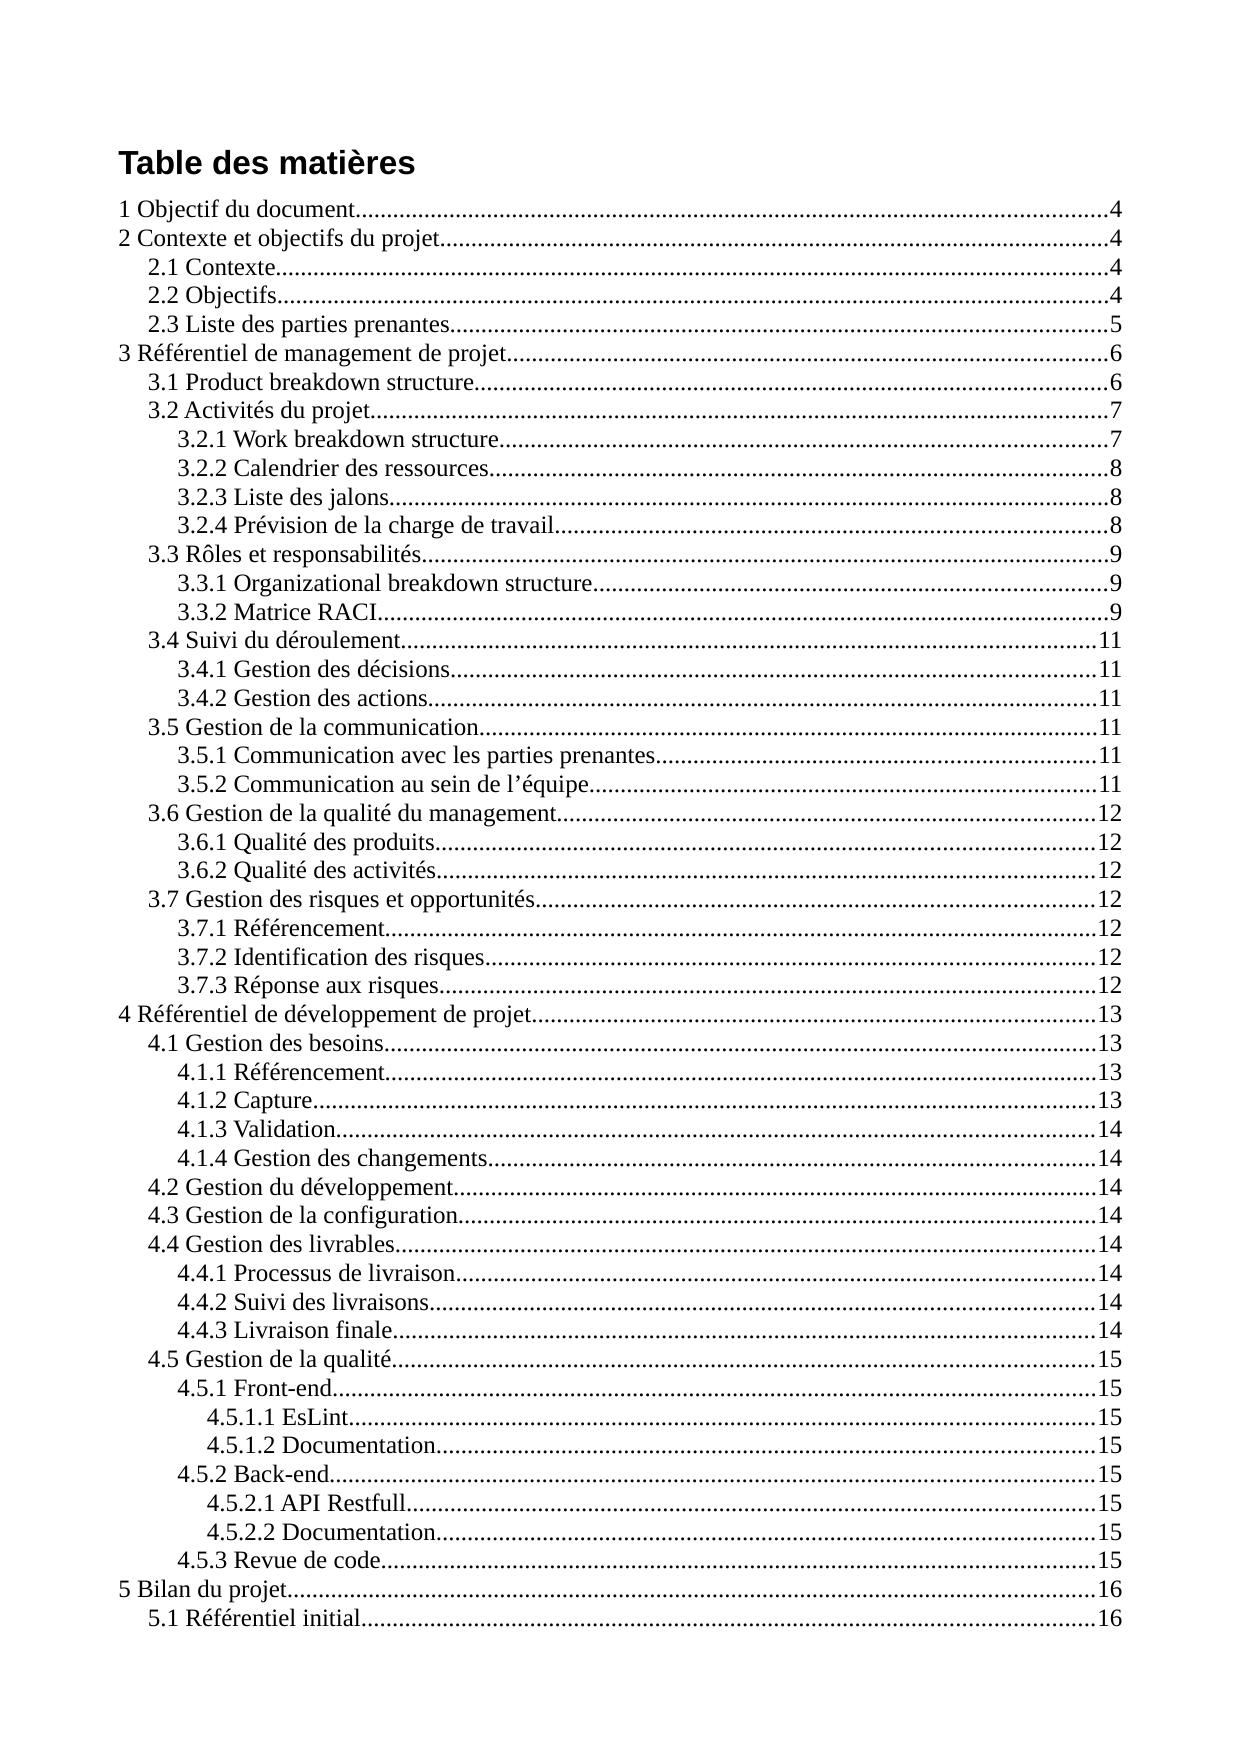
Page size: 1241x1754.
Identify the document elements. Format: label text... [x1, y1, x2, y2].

text 3.1 Product breakdown structure 6 [148, 367, 1122, 395]
text 3 Référentiel de management de projet 6 [118, 338, 1122, 367]
text 3.7.3 Réponse aux risques 12 [177, 970, 1122, 999]
text 4.5.3 Revue de code 15 [177, 1545, 1122, 1574]
text 4.5.2.1 API Restfull 15 [207, 1488, 1122, 1517]
text 5 Bilan du projet 16 [118, 1574, 1122, 1603]
text 4.1.2 Capture 13 [177, 1085, 1122, 1114]
text 4.2 Gestion du développement 14 [148, 1172, 1122, 1200]
text 3.4 Suivi du déroulement 11 [148, 625, 1122, 654]
text 5.1 Référentiel initial 16 [148, 1603, 1122, 1632]
text 3.5 Gestion de la communication 11 [148, 712, 1122, 740]
text 3.2.1 Work breakdown structure 7 [177, 424, 1122, 453]
text 4.5.1.1 EsLint 15 [207, 1402, 1122, 1430]
text 4.4.3 Livraison finale 14 [177, 1315, 1122, 1344]
text 2 Contexte et objectifs du projet 4 [118, 223, 1122, 252]
text 4.1 Gestion des besoins 13 [148, 1028, 1122, 1057]
text 3.3 Rôles et responsabilités 9 [148, 539, 1122, 568]
text 2.2 Objectifs 4 [148, 280, 1122, 309]
text 3.7.2 Identification des risques 12 [177, 942, 1122, 970]
text 3.5.2 Communication au sein de l’équipe 11 [177, 769, 1122, 798]
text 4.5 Gestion de la qualité 15 [148, 1344, 1122, 1373]
text 4.4.2 Suivi des livraisons 14 [177, 1287, 1122, 1315]
text 3.4.2 Gestion des actions 11 [177, 683, 1122, 712]
text 3.6.2 Qualité des activités 12 [177, 855, 1122, 884]
text 3.2.4 Prévision de la charge de travail 8 [177, 510, 1122, 539]
text 4.3 Gestion de la configuration 14 [148, 1200, 1122, 1229]
text 3.7.1 Référencement 12 [177, 913, 1122, 942]
text 4.4 Gestion des livrables 14 [148, 1229, 1122, 1258]
text 3.6.1 Qualité des produits 12 [177, 827, 1122, 855]
text 4.1.4 Gestion des changements 14 [177, 1143, 1122, 1172]
text 2.3 Liste des parties prenantes 5 [148, 309, 1122, 338]
text 3.7 Gestion des risques et opportunités 12 [148, 884, 1122, 913]
text 4 Référentiel de développement de projet 13 [118, 999, 1122, 1028]
text 4.5.2 Back-end 15 [177, 1459, 1122, 1488]
text 3.2.2 Calendrier des ressources 8 [177, 453, 1122, 482]
text 4.4.1 Processus de livraison 14 [177, 1258, 1122, 1287]
text 3.2.3 Liste des jalons 8 [177, 482, 1122, 510]
text 3.4.1 Gestion des décisions 11 [177, 654, 1122, 683]
text 3.3.1 Organizational breakdown structure 9 [177, 568, 1122, 597]
text 2.1 Contexte 4 [148, 252, 1122, 280]
text 3.6 Gestion de la qualité du management 12 [148, 798, 1122, 827]
text 3.2 Activités du projet 7 [148, 395, 1122, 424]
text 4.1.3 Validation 14 [177, 1114, 1122, 1143]
text 4.5.1.2 Documentation 15 [207, 1430, 1122, 1459]
text 4.1.1 Référencement 13 [177, 1057, 1122, 1085]
text 3.5.1 Communication avec les parties prenantes 11 [177, 740, 1122, 769]
text 4.5.2.2 Documentation 15 [207, 1517, 1122, 1545]
text 4.5.1 Front-end 15 [177, 1373, 1122, 1402]
text 3.3.2 Matrice RACI 9 [177, 597, 1122, 625]
text 1 Objectif du document 4 [118, 194, 1122, 223]
subtitle Table des matières [118, 143, 1122, 182]
